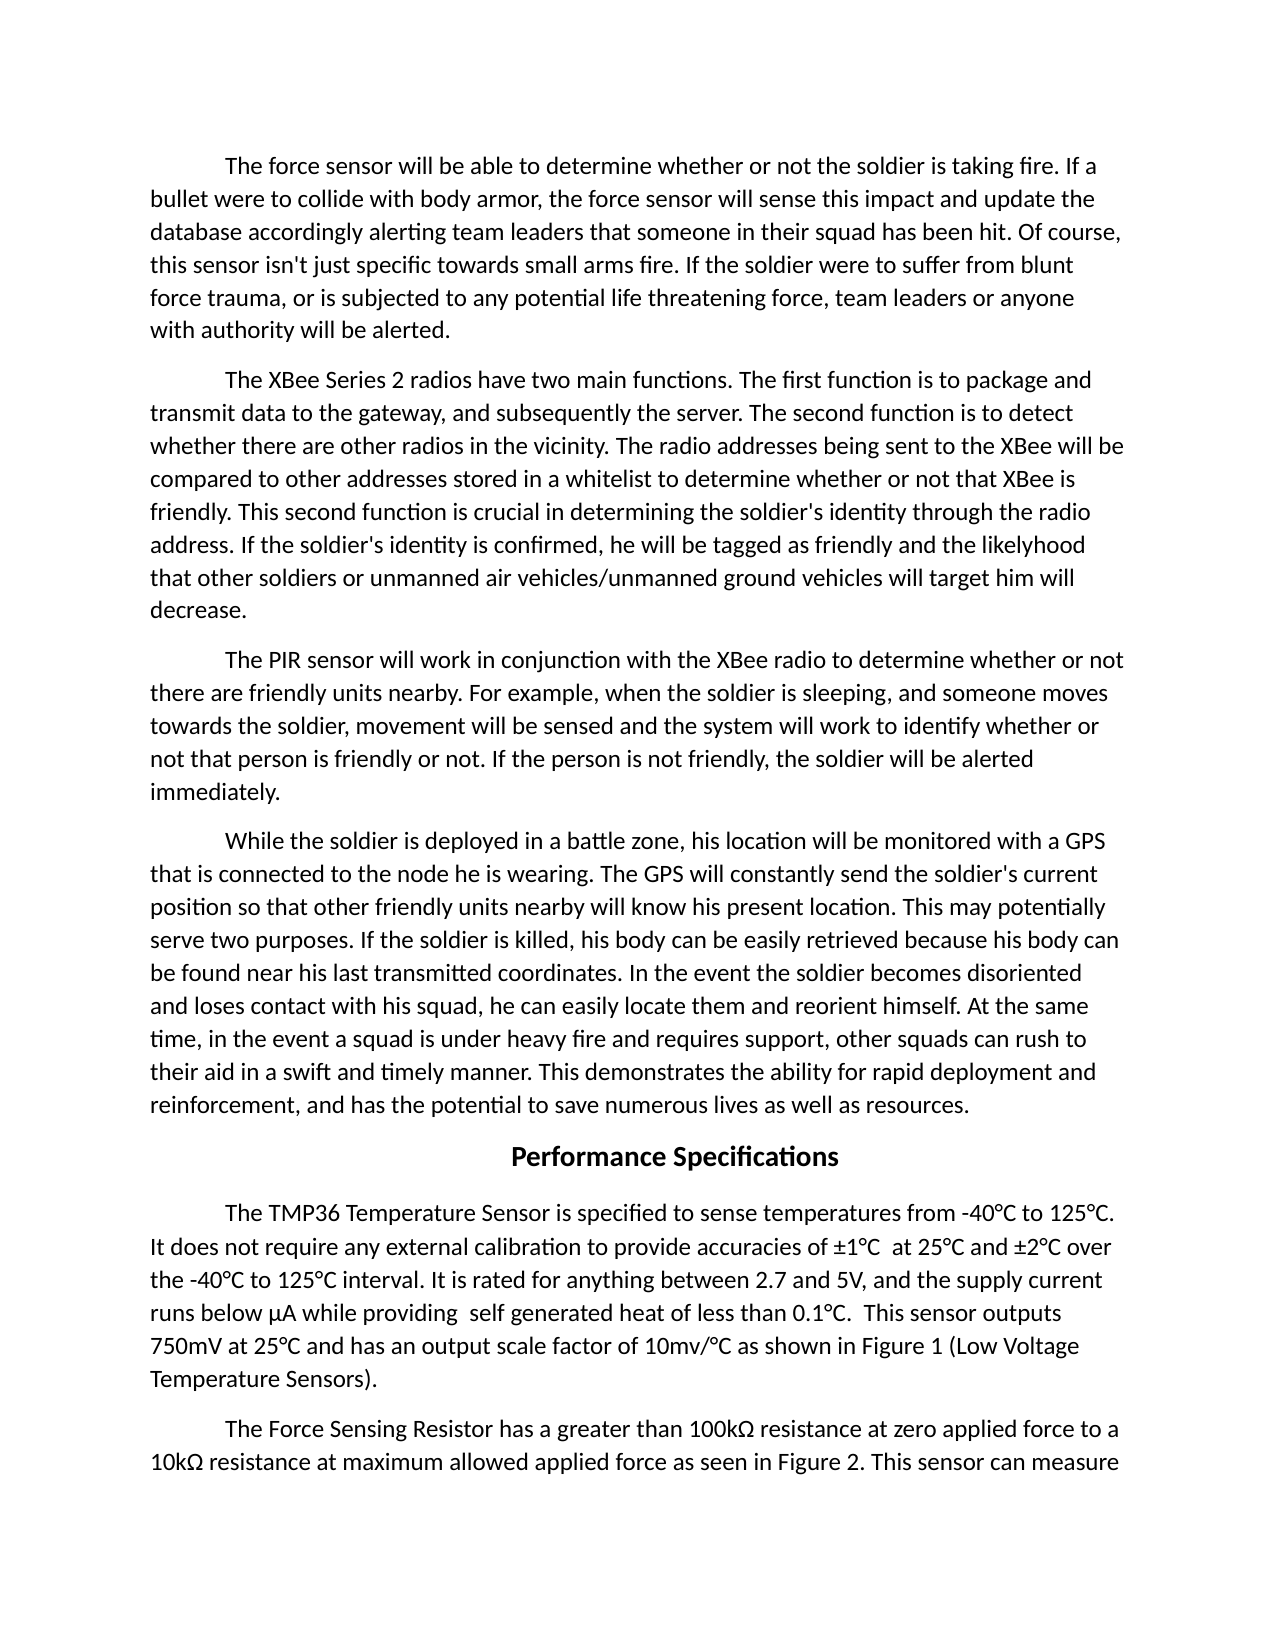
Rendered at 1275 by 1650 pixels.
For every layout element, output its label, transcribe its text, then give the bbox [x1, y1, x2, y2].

text The Force Sensing Resistor has a greater than 100kΩ resistance at zero applied force to a 10kΩ resistance at maximum allowed applied force as seen in Figure 2. This sensor can measure [150, 1413, 1125, 1476]
text The PIR sensor will work in conjunction with the XBee radio to determine whether or not there are friendly units nearby. For example, when the soldier is sleeping, and someone moves towards the soldier, movement will be sensed and the system will work to identify whether or not that person is friendly or not. If the person is not friendly, the soldier will be alerted immediately. [150, 644, 1125, 806]
text Performance Specifications [150, 1138, 1125, 1174]
text The force sensor will be able to determine whether or not the soldier is taking fire. If a bullet were to collide with body armor, the force sensor will sense this impact and update the database accordingly alerting team leaders that someone in their squad has been hit. Of course, this sensor isn't just specific towards small arms fire. If the soldier were to suffer from blunt force trauma, or is subjected to any potential life threatening force, team leaders or anyone with authority will be alerted. [150, 150, 1125, 345]
text The TMP36 Temperature Sensor is specified to sense temperatures from -40°C to 125°C. It does not require any external calibration to provide accuracies of ±1°C at 25°C and ±2°C over the -40°C to 125°C interval. It is rated for anything between 2.7 and 5V, and the supply current runs below µA while providing self generated heat of less than 0.1°C. This sensor outputs 750mV at 25°C and has an output scale factor of 10mv/°C as shown in Figure 1 (Low Voltage Temperature Sensors). [150, 1193, 1125, 1394]
text The XBee Series 2 radios have two main functions. The first function is to package and transmit data to the gateway, and subsequently the server. The second function is to detect whether there are other radios in the vicinity. The radio addresses being sent to the XBee will be compared to other addresses stored in a whitelist to determine whether or not that XBee is friendly. This second function is crucial in determining the soldier's identity through the radio address. If the soldier's identity is confirmed, he will be tagged as friendly and the likelyhood that other soldiers or unmanned air vehicles/unmanned ground vehicles will target him will decrease. [150, 364, 1125, 625]
text While the soldier is deployed in a battle zone, his location will be monitored with a GPS that is connected to the node he is wearing. The GPS will constantly send the soldier's current position so that other friendly units nearby will know his present location. This may potentially serve two purposes. If the soldier is killed, his body can be easily retrieved because his body can be found near his last transmitted coordinates. In the event the soldier becomes disoriented and loses contact with his squad, he can easily locate them and reorient himself. At the same time, in the event a squad is under heavy fire and requires support, other squads can rush to their aid in a swift and timely manner. This demonstrates the ability for rapid deployment and reinforcement, and has the potential to save numerous lives as well as resources. [150, 825, 1125, 1119]
